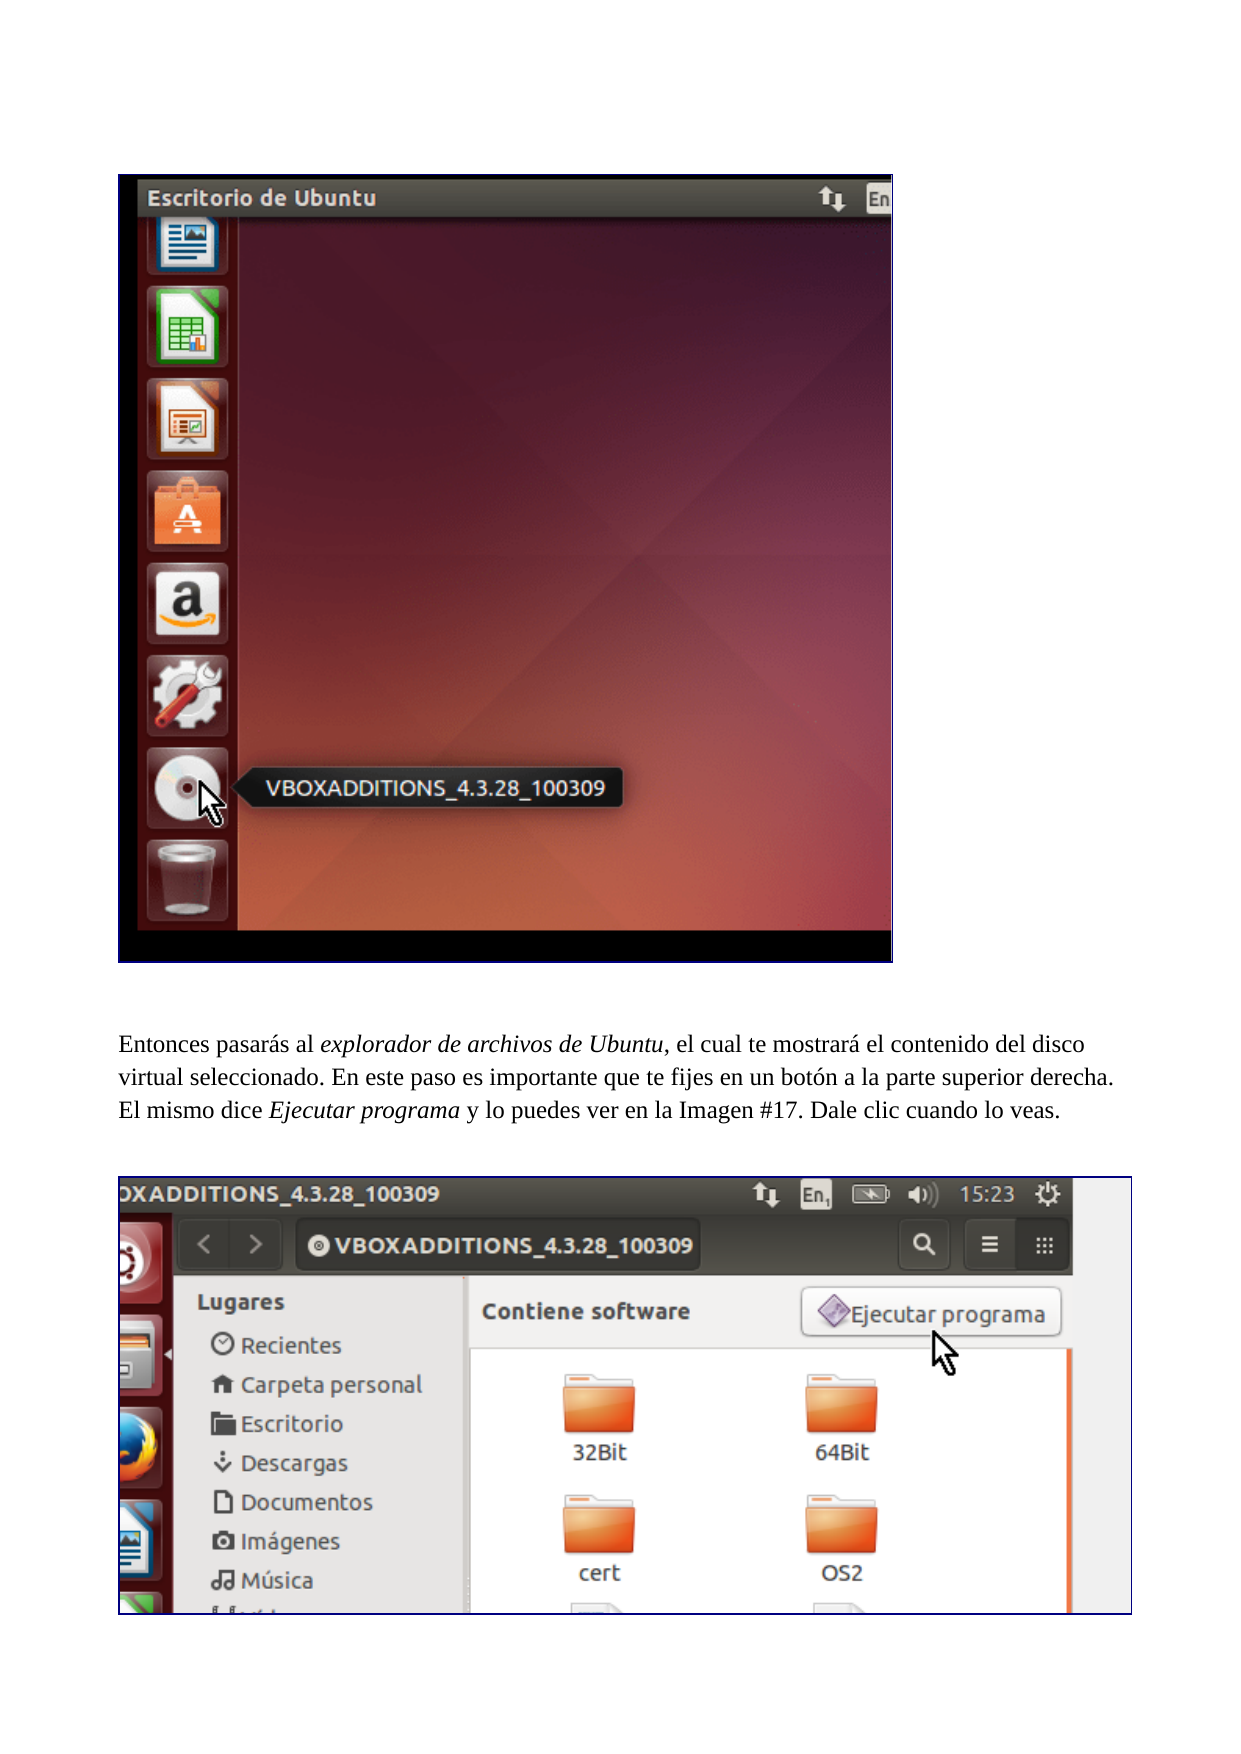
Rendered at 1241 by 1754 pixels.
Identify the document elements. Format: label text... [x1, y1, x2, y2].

text Entonces pasarás al explorador de archivos de Ubuntu, el cual te mostrará el contenido del disco virtual seleccionado. En este paso es importante que te fijes en un botón a la parte superior derecha. El mismo dice Ejecutar programa y lo puedes ver en la Imagen #17. Dale clic cuando lo veas. [118, 1029, 1122, 1157]
picture [120, 175, 892, 961]
picture [120, 1178, 1131, 1613]
